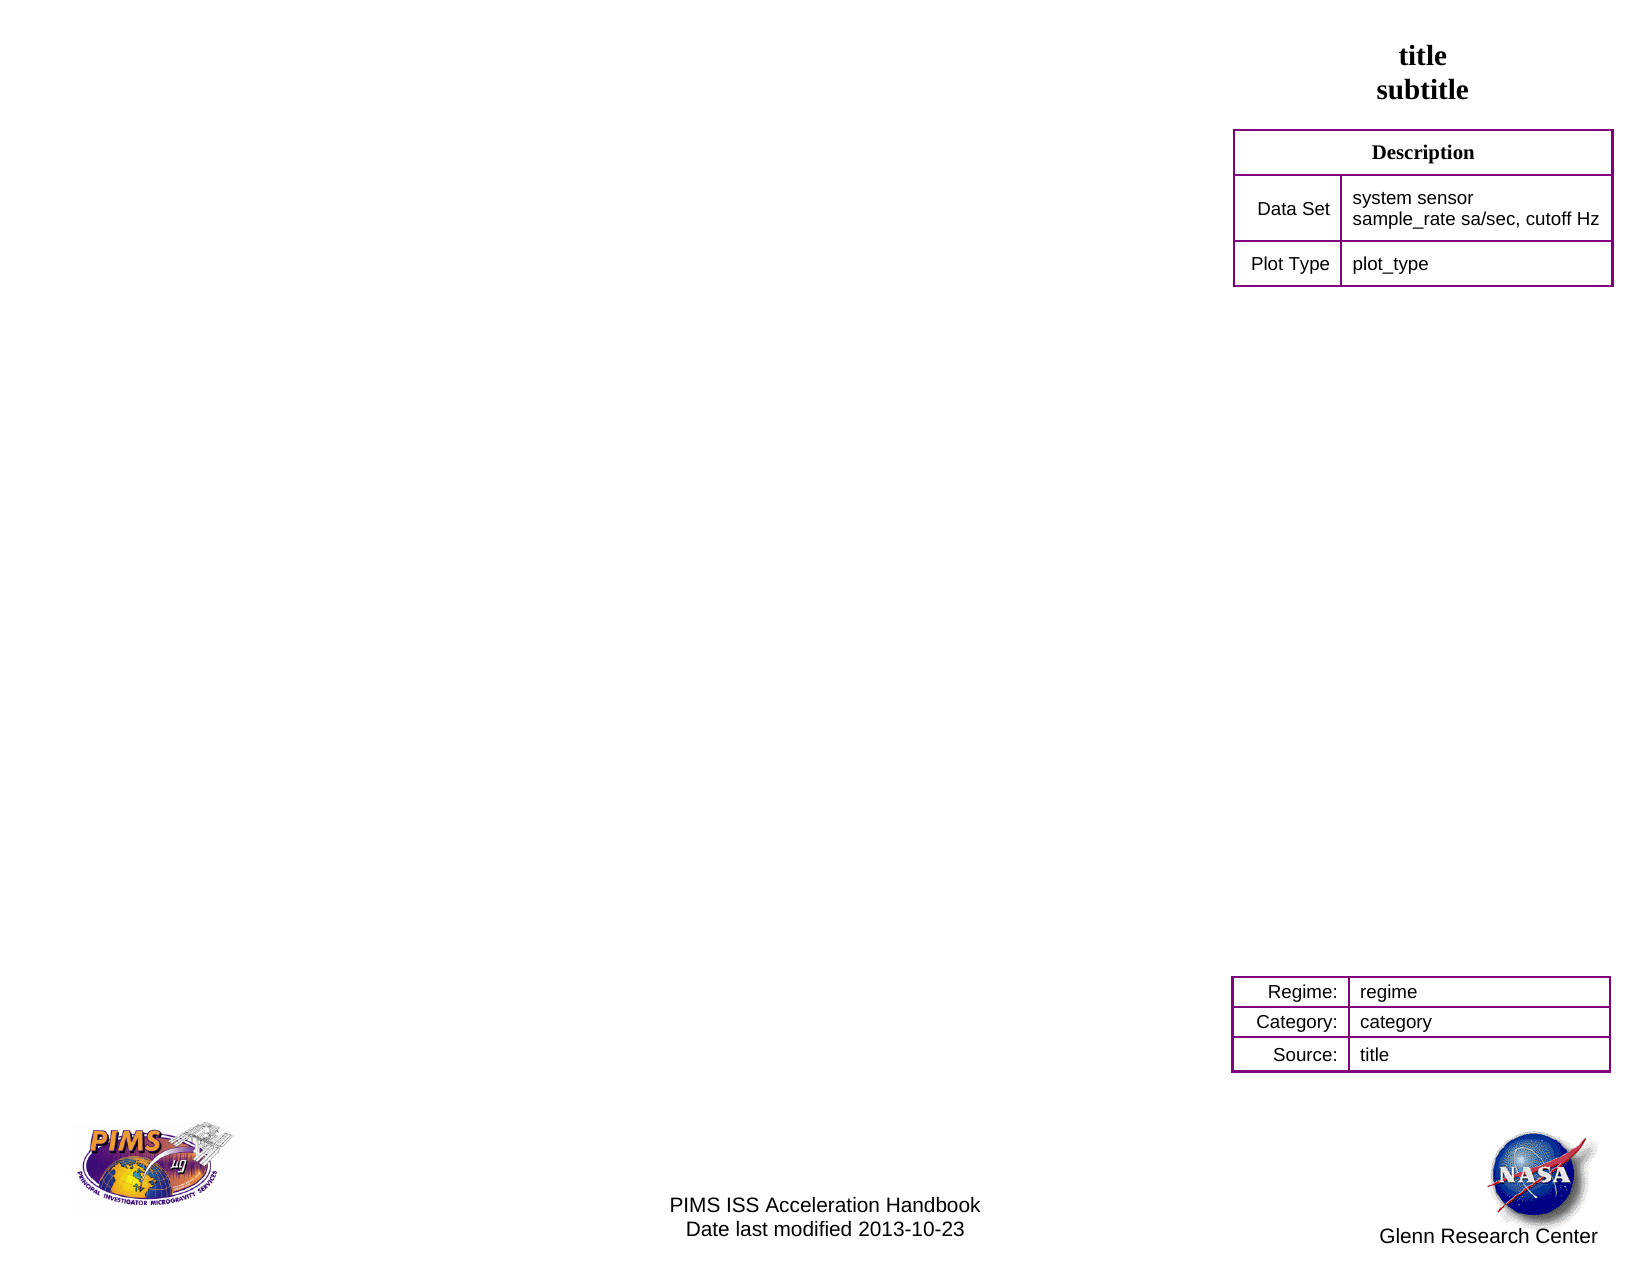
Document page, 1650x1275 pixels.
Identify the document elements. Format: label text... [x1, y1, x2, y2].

text title [1233, 38, 1612, 72]
table_cell system sensor sample_rate sa/sec, cutoff Hz [1342, 176, 1611, 240]
table_cell Category: [1234, 1008, 1348, 1036]
table_header Description [1235, 131, 1611, 174]
table_cell Data Set [1235, 176, 1340, 240]
picture [1486, 1122, 1599, 1241]
table_cell title [1350, 1038, 1609, 1070]
text Glenn Research Center [1341, 1224, 1598, 1248]
text Date last modified 2013-10-23 [600, 1216, 1050, 1240]
table_cell plot_type [1342, 242, 1611, 285]
text subtitle [1233, 72, 1612, 106]
picture [72, 1122, 233, 1210]
text PIMS ISS Acceleration Handbook [600, 1192, 1050, 1216]
table_header Regime: [1234, 978, 1348, 1006]
table_cell Plot Type [1235, 242, 1340, 285]
table_header regime [1350, 978, 1609, 1006]
table_cell category [1350, 1008, 1609, 1036]
table_cell Source: [1234, 1038, 1348, 1070]
